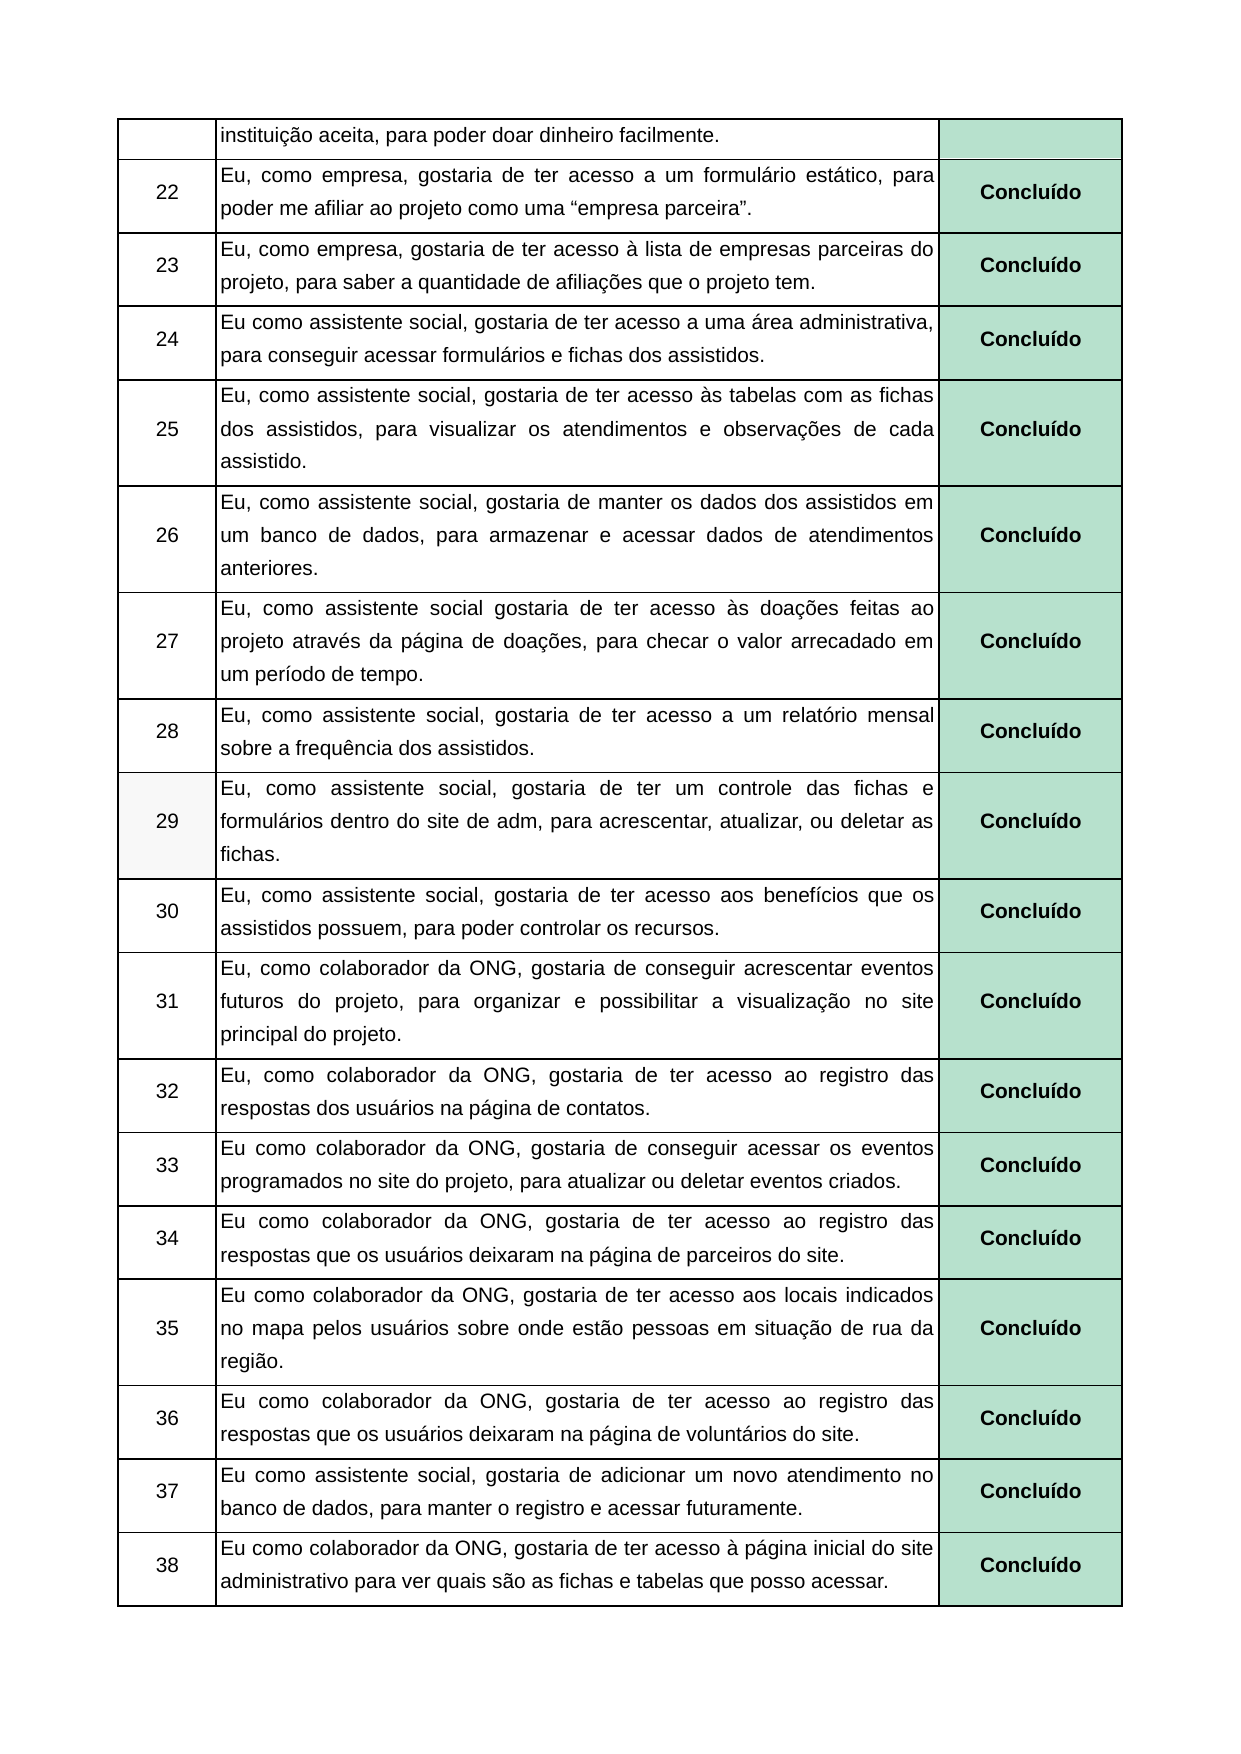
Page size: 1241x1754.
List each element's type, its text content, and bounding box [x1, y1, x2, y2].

table_cell Eu, como assistente social gostaria de ter acesso às doações feitas ao projeto através da página de doações, para checar o valor arrecadado em um período de tempo. [217, 593, 938, 698]
table_cell Concluído [940, 1133, 1121, 1205]
table_cell Eu, como assistente social, gostaria de ter acesso aos benefícios que os assistidos possuem, para poder controlar os recursos. [217, 880, 938, 952]
table_cell Eu como colaborador da ONG, gostaria de ter acesso aos locais indicados no mapa pelos usuários sobre onde estão pessoas em situação de rua da região. [217, 1280, 938, 1385]
table_cell 31 [119, 953, 215, 1058]
table_cell Concluído [940, 593, 1121, 698]
table_cell Concluído [940, 953, 1121, 1058]
table_cell Concluído [940, 1460, 1121, 1532]
table_cell Concluído [940, 487, 1121, 592]
table_cell [940, 120, 1121, 158]
table_cell 38 [119, 1533, 215, 1605]
table_cell Concluído [940, 234, 1121, 305]
table_cell 24 [119, 307, 215, 379]
table_cell Eu, como assistente social, gostaria de manter os dados dos assistidos em um banco de dados, para armazenar e acessar dados de atendimentos anteriores. [217, 487, 938, 592]
table_cell Eu, como empresa, gostaria de ter acesso à lista de empresas parceiras do projeto, para saber a quantidade de afiliações que o projeto tem. [217, 234, 938, 305]
table_cell Concluído [940, 773, 1121, 878]
table_cell 26 [119, 487, 215, 592]
table_cell Eu como colaborador da ONG, gostaria de ter acesso à página inicial do site administrativo para ver quais são as fichas e tabelas que posso acessar. [217, 1533, 938, 1605]
table_cell Concluído [940, 1060, 1121, 1131]
table_cell 32 [119, 1060, 215, 1131]
table_cell Concluído [940, 1207, 1121, 1278]
table_cell Eu, como colaborador da ONG, gostaria de ter acesso ao registro das respostas dos usuários na página de contatos. [217, 1060, 938, 1131]
table_cell 37 [119, 1460, 215, 1532]
table_cell Eu como colaborador da ONG, gostaria de conseguir acessar os eventos programados no site do projeto, para atualizar ou deletar eventos criados. [217, 1133, 938, 1205]
table_cell 36 [119, 1386, 215, 1458]
table_cell Eu, como assistente social, gostaria de ter acesso a um relatório mensal sobre a frequência dos assistidos. [217, 700, 938, 772]
table_cell Concluído [940, 160, 1121, 232]
table_cell Eu, como empresa, gostaria de ter acesso a um formulário estático, para poder me afiliar ao projeto como uma “empresa parceira”. [217, 160, 938, 232]
table_cell Eu como assistente social, gostaria de ter acesso a uma área administrativa, para conseguir acessar formulários e fichas dos assistidos. [217, 307, 938, 379]
table_cell Eu, como colaborador da ONG, gostaria de conseguir acrescentar eventos futuros do projeto, para organizar e possibilitar a visualização no site principal do projeto. [217, 953, 938, 1058]
table_cell 33 [119, 1133, 215, 1205]
table_cell Eu como colaborador da ONG, gostaria de ter acesso ao registro das respostas que os usuários deixaram na página de voluntários do site. [217, 1386, 938, 1458]
table_cell Eu, como assistente social, gostaria de ter um controle das fichas e formulários dentro do site de adm, para acrescentar, atualizar, ou deletar as fichas. [217, 773, 938, 878]
table_cell Concluído [940, 880, 1121, 952]
table_cell Concluído [940, 1386, 1121, 1458]
table_cell instituição aceita, para poder doar dinheiro facilmente. [217, 120, 938, 158]
table_cell 35 [119, 1280, 215, 1385]
table_cell 34 [119, 1207, 215, 1278]
table_cell 25 [119, 381, 215, 485]
table_cell Concluído [940, 1280, 1121, 1385]
table_cell Concluído [940, 307, 1121, 379]
table_cell 23 [119, 234, 215, 305]
table_cell Eu como colaborador da ONG, gostaria de ter acesso ao registro das respostas que os usuários deixaram na página de parceiros do site. [217, 1207, 938, 1278]
table_cell Eu como assistente social, gostaria de adicionar um novo atendimento no banco de dados, para manter o registro e acessar futuramente. [217, 1460, 938, 1532]
table_cell 29 [119, 773, 215, 878]
table_cell Eu, como assistente social, gostaria de ter acesso às tabelas com as fichas dos assistidos, para visualizar os atendimentos e observações de cada assistido. [217, 381, 938, 485]
table_cell [119, 120, 215, 158]
table_cell 30 [119, 880, 215, 952]
table_cell Concluído [940, 700, 1121, 772]
table_cell 27 [119, 593, 215, 698]
table_cell Concluído [940, 381, 1121, 485]
table_cell 28 [119, 700, 215, 772]
table_cell Concluído [940, 1533, 1121, 1605]
table_cell 22 [119, 160, 215, 232]
